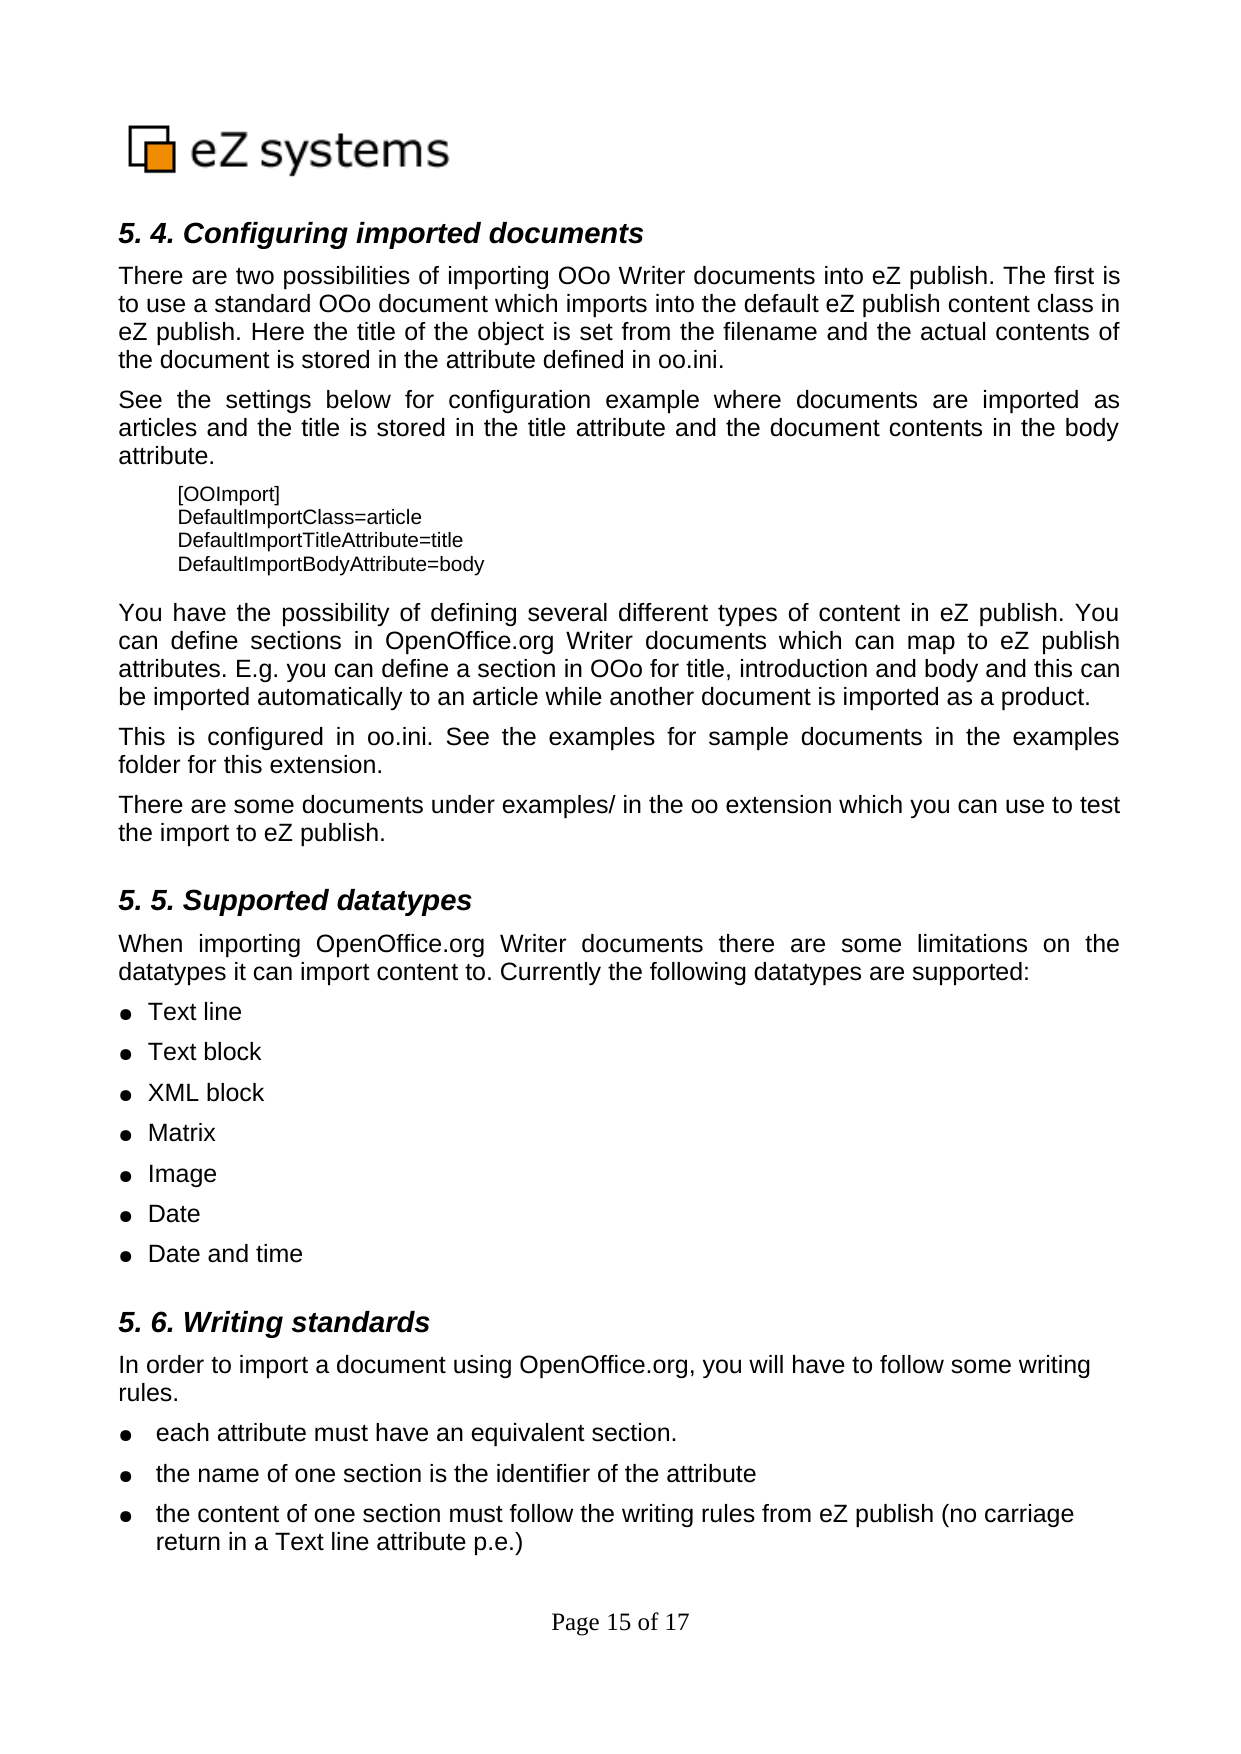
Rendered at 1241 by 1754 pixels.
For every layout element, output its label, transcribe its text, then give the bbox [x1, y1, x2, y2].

text DefaultImportTitleAttribute=title [177, 529, 1122, 552]
picture [118, 118, 462, 181]
list Date and time [118, 1240, 1122, 1268]
text DefaultImportBodyAttribute=body [177, 552, 1122, 575]
list each attribute must have an equivalent section. [118, 1419, 1122, 1447]
text There are some documents under examples/ in the oo extension which you can use to test the import to eZ publish. [118, 791, 1122, 847]
text There are two possibilities of importing OOo Writer documents into eZ publish. The first is to use a standard OOo document which imports into the default eZ publish content class in eZ publish. Here the title of the object is set from the filename and the actual contents of the document is stored in the attribute defined in oo.ini. [118, 262, 1122, 374]
list Text block [118, 1038, 1122, 1066]
text See the settings below for configuration example where documents are imported as articles and the title is stored in the title attribute and the document contents in the body attribute. [118, 386, 1122, 470]
text You have the possibility of defining several different types of content in eZ publish. You can define sections in OpenOffice.org Writer documents which can map to eZ publish attributes. E.g. you can define a section in OOo for title, introduction and body and this can be imported automatically to an article while another document is imported as a product. [118, 598, 1122, 710]
list the content of one section must follow the writing rules from eZ publish (no carriage return in a Text line attribute p.e.) [118, 1500, 1122, 1556]
subtitle 5. 5. Supported datatypes [118, 884, 1122, 917]
list Text line [118, 998, 1122, 1026]
list Matrix [118, 1119, 1122, 1147]
subtitle 5. 6. Writing standards [118, 1306, 1122, 1338]
text In order to import a document using OpenOffice.org, you will have to follow some writing rules. [118, 1351, 1122, 1407]
list the name of one section is the identifier of the attribute [118, 1459, 1122, 1487]
subtitle 5. 4. Configuring imported documents [118, 217, 1122, 249]
text When importing OpenOffice.org Writer documents there are some limitations on the datatypes it can import content to. Currently the following datatypes are supported: [118, 929, 1122, 985]
list Date [118, 1200, 1122, 1228]
text DefaultImportClass=article [177, 506, 1122, 529]
text This is configured in oo.ini. See the examples for sample documents in the examples folder for this extension. [118, 723, 1122, 778]
text [OOImport] [177, 482, 1122, 506]
list Image [118, 1159, 1122, 1187]
list XML block [118, 1079, 1122, 1107]
